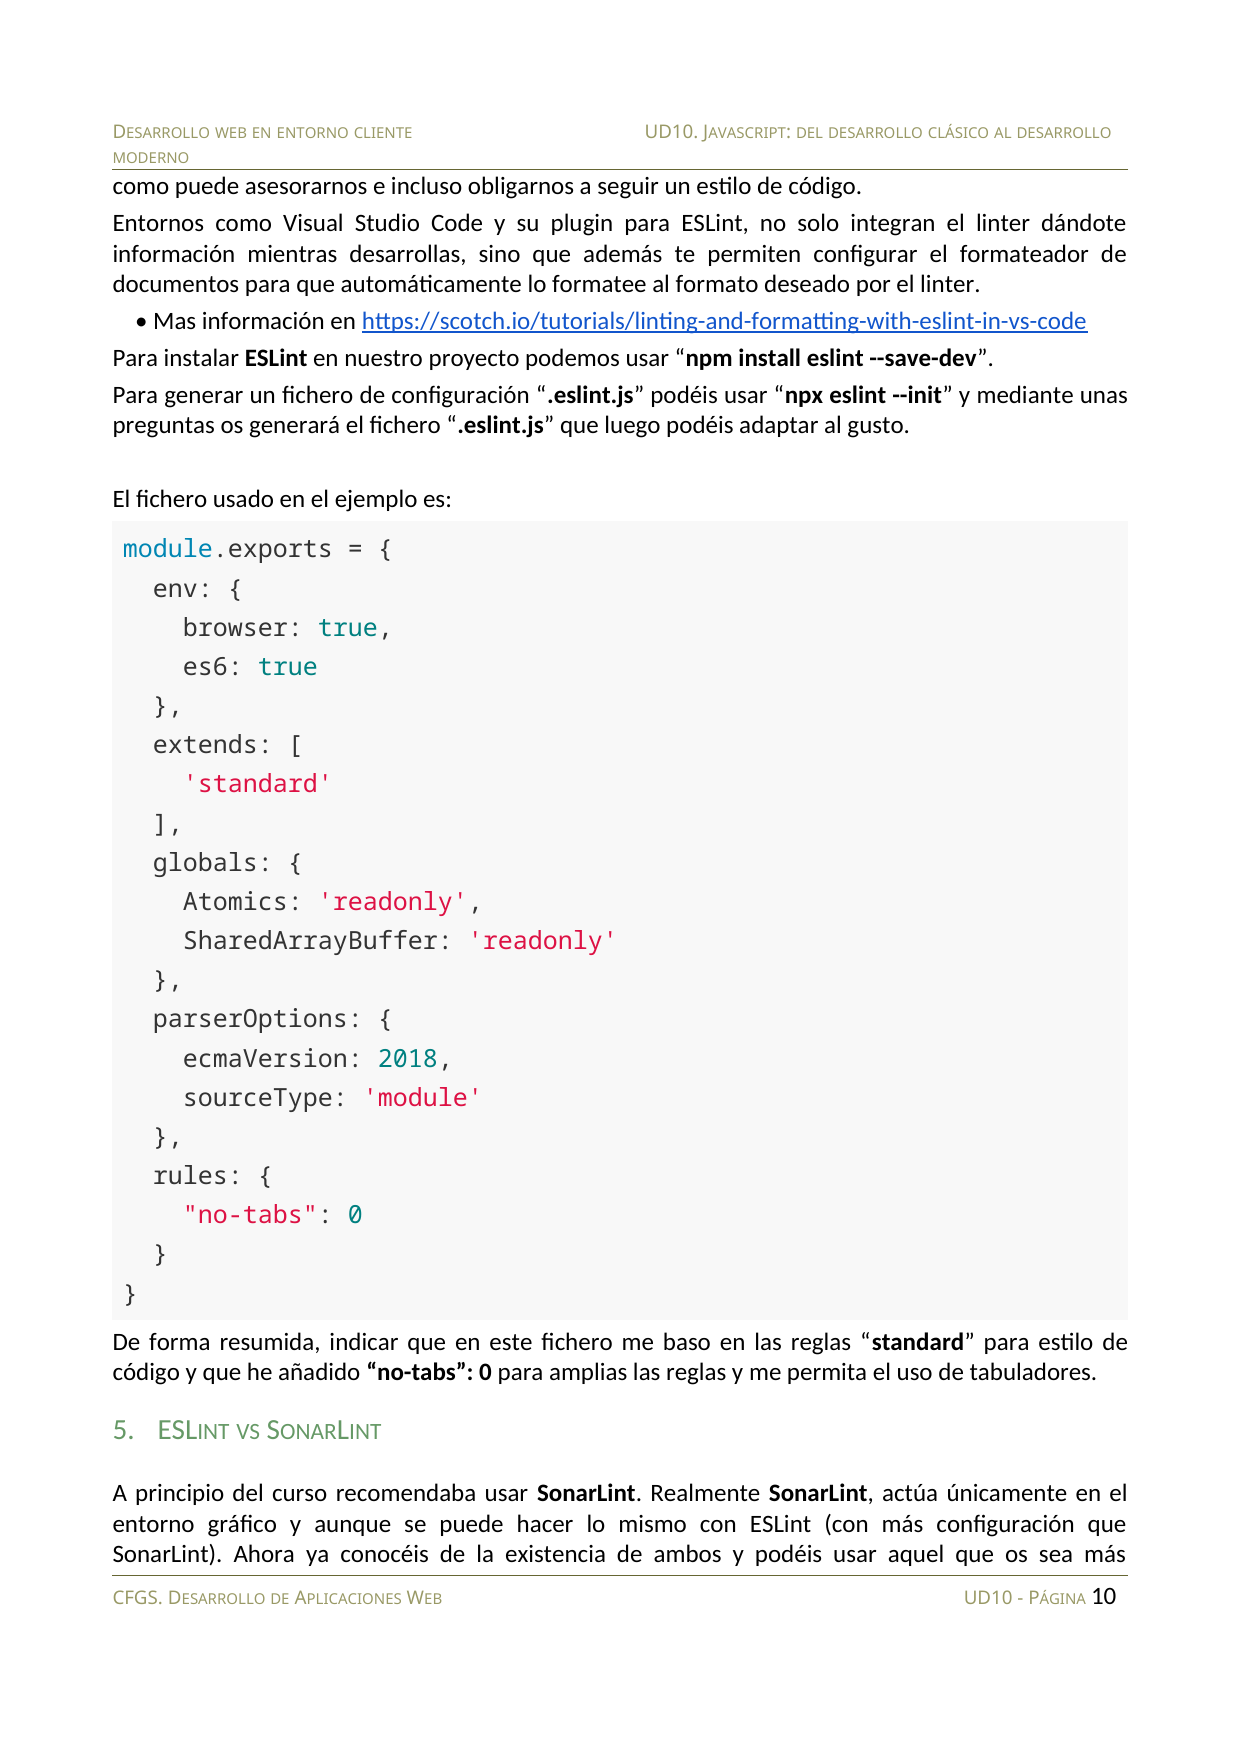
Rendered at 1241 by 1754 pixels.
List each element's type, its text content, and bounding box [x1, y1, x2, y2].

text • Mas información en https://scotch.io/tutorials/linting-and-formatting-with-eslint-in-vs-code [112, 305, 1128, 336]
subtitle ESLint vs SonarLint [112, 1411, 1128, 1447]
table_header module.exports = { env: { browser: true, es6: true }, extends: [ 'standard' ], globals: { Atomics: 'readonly', SharedArrayBuffer: 'readonly' }, parserOptions: { ecmaVersion: 2018, sourceType: 'module' }, rules: { "no-tabs": 0 } } [112, 521, 1128, 1320]
text De forma resumida, indicar que en este fichero me baso en las reglas “standard” para estilo de código y que he añadido “no-tabs”: 0 para amplias las reglas y me permita el uso de tabuladores. [112, 1326, 1128, 1387]
text como puede asesorarnos e incluso obligarnos a seguir un estilo de código. [112, 170, 1128, 201]
text A principio del curso recomendaba usar SonarLint. Realmente SonarLint, actúa únicamente en el entorno gráfico y aunque se puede hacer lo mismo con ESLint (con más configuración que SonarLint). Ahora ya conocéis de la existencia de ambos y podéis usar aquel que os sea más [112, 1477, 1128, 1569]
text Entornos como Visual Studio Code y su plugin para ESLint, no solo integran el linter dándote información mientras desarrollas, sino que además te permiten configurar el formateador de documentos para que automáticamente lo formatee al formato deseado por el linter. [112, 207, 1128, 299]
text El fichero usado en el ejemplo es: [112, 484, 1128, 514]
text Para instalar ESLint en nuestro proyecto podemos usar “npm install eslint --save-dev”. [112, 342, 1128, 373]
text Para generar un fichero de configuración “.eslint.js” podéis usar “npx eslint --init” y mediante unas preguntas os generará el fichero “.eslint.js” que luego podéis adaptar al gusto. [112, 379, 1128, 440]
